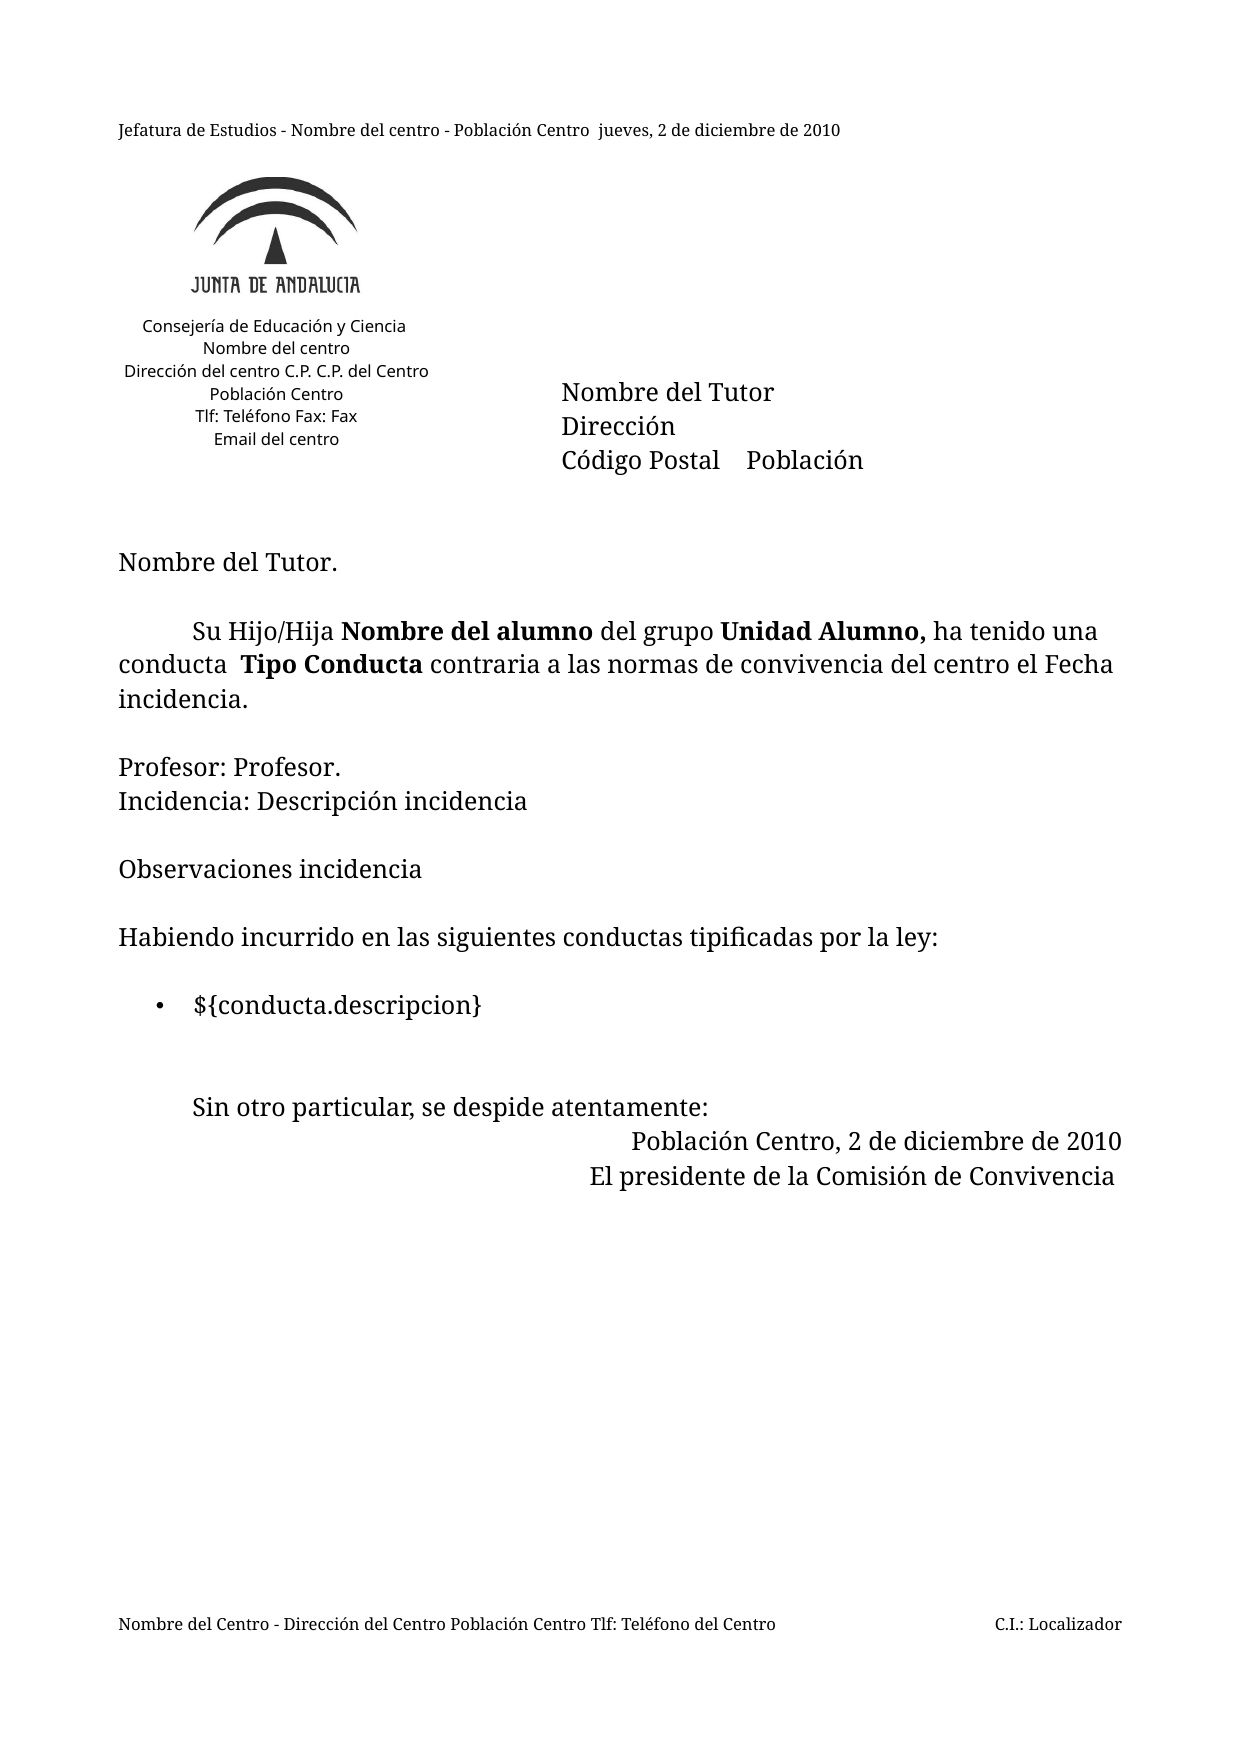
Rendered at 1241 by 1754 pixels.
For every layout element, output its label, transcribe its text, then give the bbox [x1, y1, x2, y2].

text Sin otro particular, se despide atentamente: [118, 1090, 1122, 1124]
text Observaciones incidencia [118, 852, 1122, 886]
text Nombre del Tutor. [118, 545, 1122, 579]
text Población Centro, 2 de diciembre de 2010 [118, 1124, 1122, 1158]
text Su Hijo/Hija Nombre del alumno del grupo Unidad Alumno, ha tenido una conducta Tipo Conducta contraria a las normas de convivencia del centro el Fecha incidencia. [118, 613, 1122, 715]
text Nombre del Tutor [431, 375, 1122, 409]
text Dirección [431, 409, 1122, 443]
text Consejería de Educación y Ciencia [122, 314, 431, 337]
text Profesor: Profesor. [118, 749, 1122, 783]
text Población Centro [122, 382, 431, 405]
text Tlf: Teléfono Fax: Fax [122, 405, 431, 428]
text Incidencia: Descripción incidencia [118, 783, 1122, 817]
text Dirección del centro C.P. C.P. del Centro [122, 360, 431, 382]
list @text:list-item [#list conductas as conducta] ${conducta.descripcion} @/text:list-item [/#list] ${conducta.descripcion} [156, 988, 1122, 1022]
text El presidente de la Comisión de Convivencia [118, 1158, 1122, 1192]
text Nombre del centro [122, 337, 431, 360]
text Código Postal Población [118, 443, 1122, 477]
picture [184, 177, 367, 295]
text Email del centro [122, 428, 431, 451]
text Habiendo incurrido en las siguientes conductas tipificadas por la ley: [118, 920, 1122, 954]
